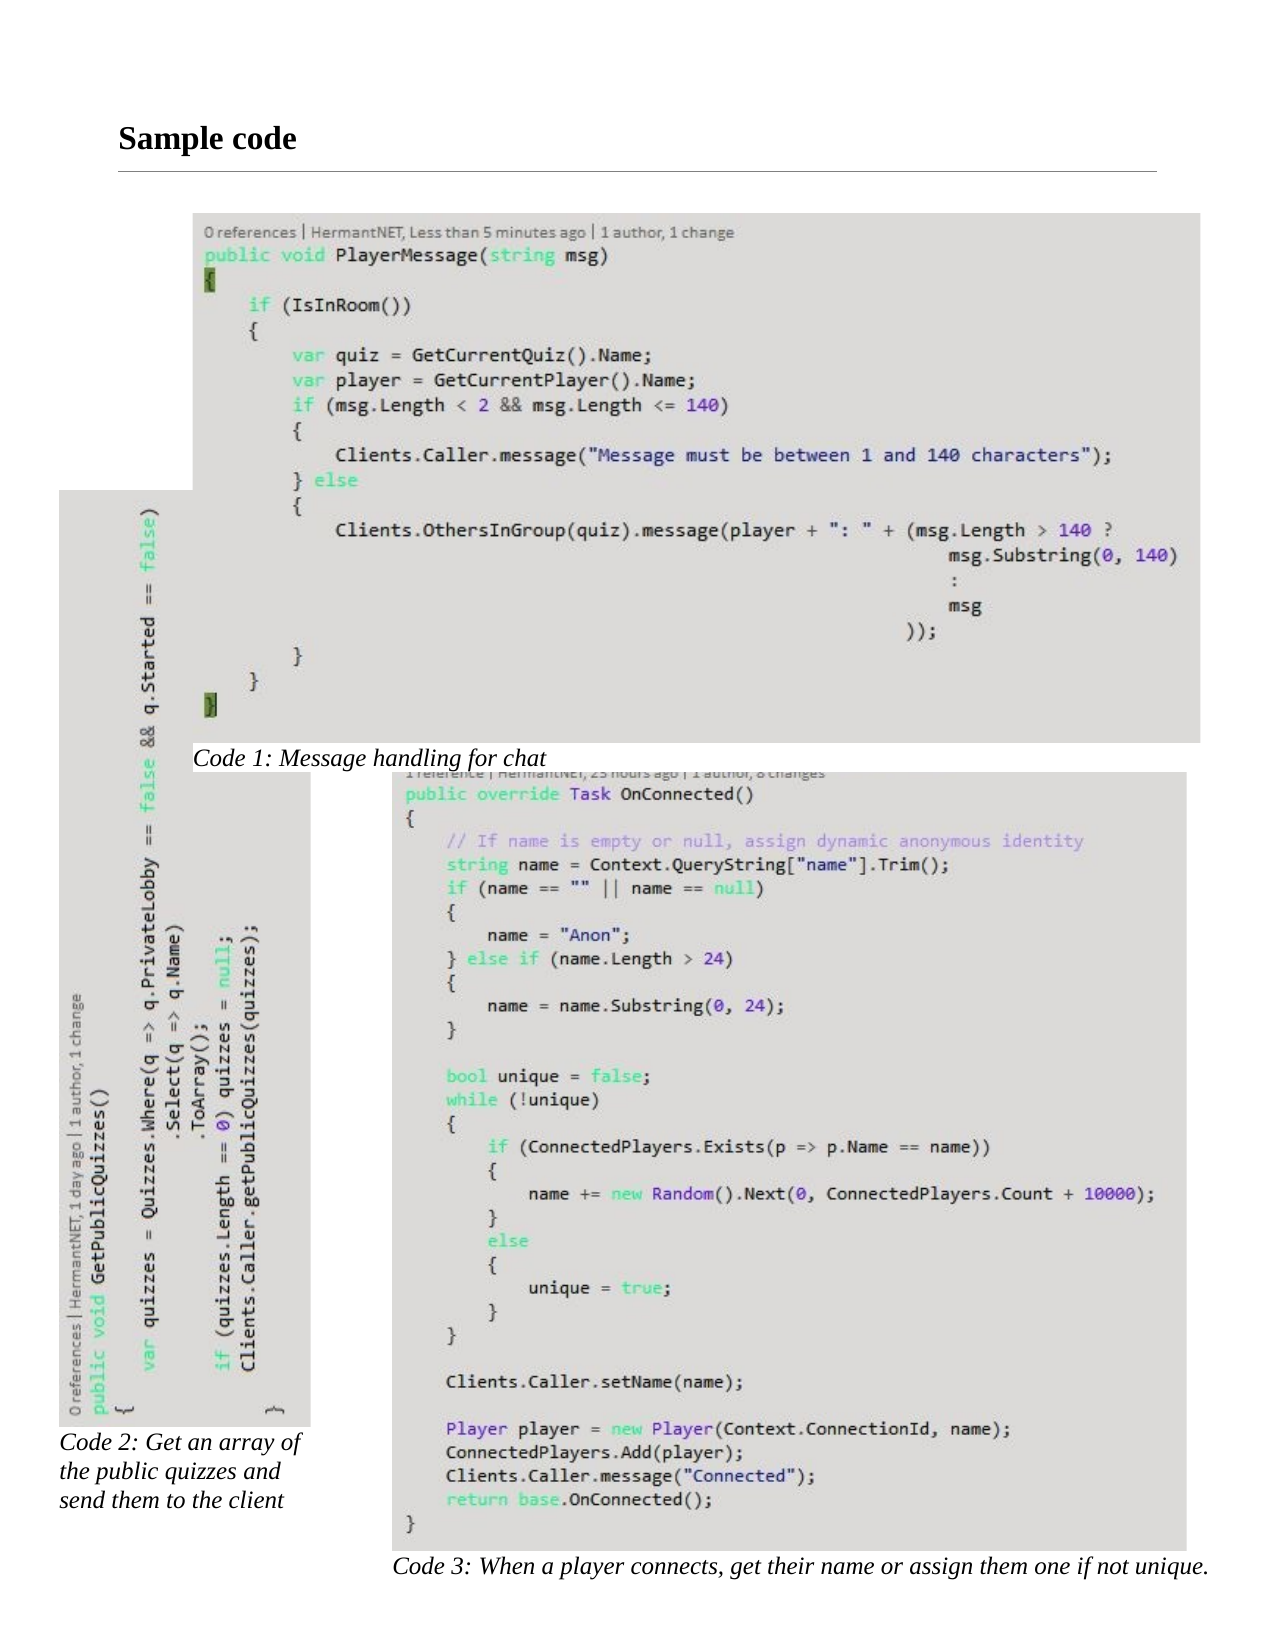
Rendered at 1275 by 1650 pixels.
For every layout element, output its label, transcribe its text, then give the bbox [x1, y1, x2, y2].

text [193, 201, 1201, 213]
text Code 2: Get an array of the public quizzes and send them to the client [59, 1427, 311, 1513]
text Code 3: When a player connects, get their name or assign them one if not unique. [392, 732, 1237, 1580]
text Sample code [118, 118, 1157, 156]
picture [392, 772, 1187, 1551]
picture [59, 213, 1201, 1427]
text Code 1: Message handling for chat [193, 743, 1201, 772]
